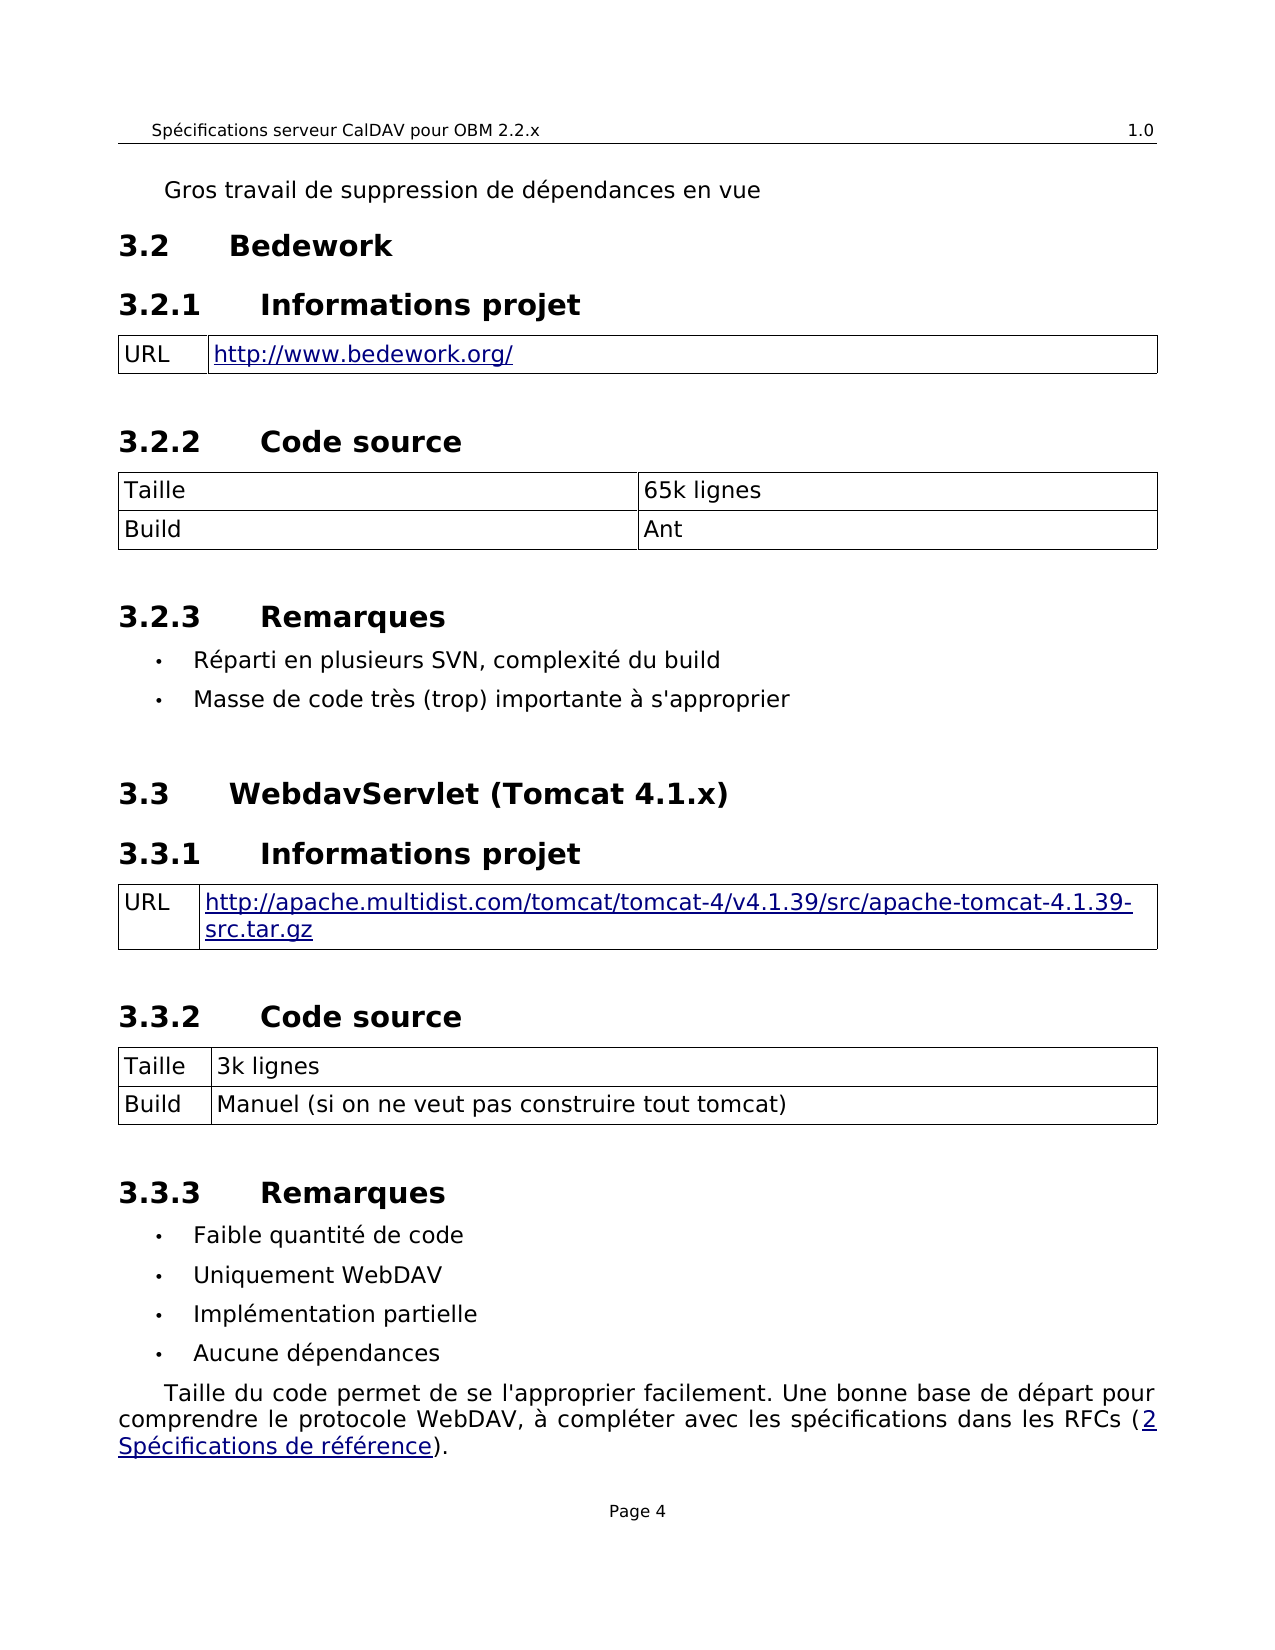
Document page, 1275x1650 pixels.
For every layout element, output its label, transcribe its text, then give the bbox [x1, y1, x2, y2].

text Gros travail de suppression de dépendances en vue [118, 177, 1157, 204]
table_header Taille [119, 473, 637, 510]
subtitle Remarques [118, 600, 1157, 635]
text Taille du code permet de se l'approprier facilement. Une bonne base de départ pour comprendre le protocole WebDAV, à compléter avec les spécifications dans les RFCs (2 Spécifications de référence). [118, 1380, 1157, 1460]
subtitle Informations projet [118, 837, 1157, 871]
table_cell Build [119, 511, 637, 549]
subtitle Remarques [118, 1176, 1157, 1210]
list Implémentation partielle [156, 1301, 1157, 1328]
table_cell Build [119, 1087, 211, 1124]
table_cell Manuel (si on ne veut pas construire tout tomcat) [212, 1087, 1157, 1124]
table_cell Ant [639, 511, 1157, 549]
table_header http://apache.multidist.com/tomcat/tomcat-4/v4.1.39/src/apache-tomcat-4.1.39-src.tar.gz [200, 885, 1157, 949]
subtitle Code source [118, 425, 1157, 459]
list Aucune dépendances [156, 1340, 1157, 1367]
list Réparti en plusieurs SVN, complexité du build [156, 647, 1157, 674]
table_header URL [119, 336, 207, 373]
table_header 3k lignes [212, 1048, 1157, 1086]
subtitle Bedework [118, 229, 1157, 263]
subtitle Code source [118, 1001, 1157, 1035]
list Faible quantité de code [156, 1223, 1157, 1249]
subtitle WebdavServlet (Tomcat 4.1.x) [118, 777, 1157, 812]
list Uniquement WebDAV [156, 1262, 1157, 1289]
table_header Taille [119, 1048, 211, 1086]
subtitle Informations projet [118, 288, 1157, 322]
list Masse de code très (trop) importante à s'approprier [156, 686, 1157, 713]
table_header URL [119, 885, 199, 949]
table_header 65k lignes [639, 473, 1157, 510]
table_header http://www.bedework.org/ [209, 336, 1157, 373]
